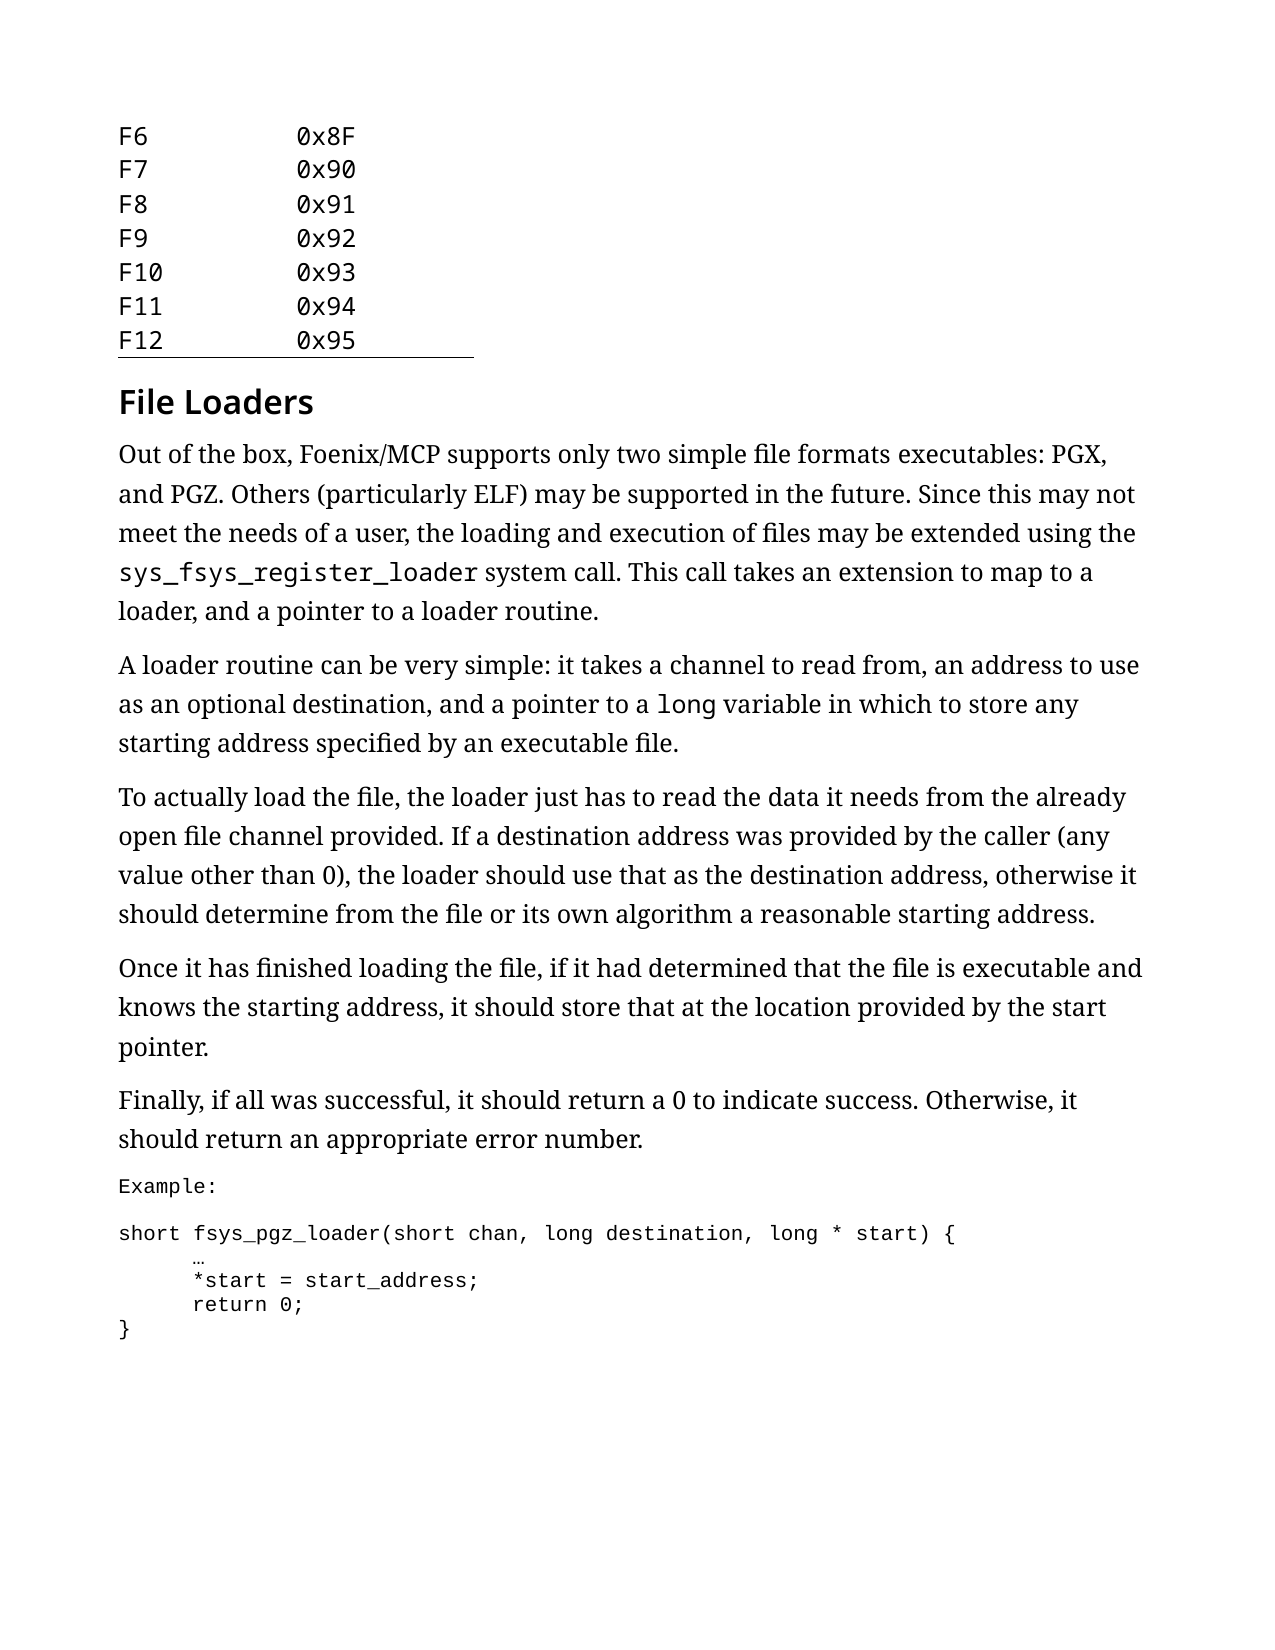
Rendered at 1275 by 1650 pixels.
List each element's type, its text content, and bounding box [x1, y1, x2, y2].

table_cell 0x92 [296, 220, 474, 254]
text To actually load the file, the loader just has to read the data it needs from the already open file channel provided. If a destination address was provided by the caller (any value other than 0), the loader should use that as the destination address, otherwise it should determine from the file or its own algorithm a reasonable starting address. [118, 780, 1157, 931]
text … [192, 1247, 1157, 1271]
text return 0; [192, 1294, 1157, 1318]
text } [118, 1318, 1157, 1341]
table_cell F6 [118, 118, 296, 152]
table_cell 0x91 [296, 186, 474, 220]
text Example: [118, 1176, 1157, 1199]
subtitle File Loaders [118, 379, 1157, 425]
table_cell F11 [118, 289, 296, 322]
table_cell 0x94 [296, 289, 474, 322]
table_cell 0x93 [296, 254, 474, 288]
text A loader routine can be very simple: it takes a channel to read from, an address to use as an optional destination, and a pointer to a long variable in which to store any starting address specified by an executable file. [118, 648, 1157, 760]
table_cell 0x95 [296, 323, 474, 357]
text short fsys_pgz_loader(short chan, long destination, long * start) { [118, 1199, 1157, 1247]
table_cell F12 [118, 323, 296, 357]
text Once it has finished loading the file, if it had determined that the file is executable and knows the starting address, it should store that at the location provided by the start pointer. [118, 951, 1157, 1063]
text *start = start_address; [192, 1271, 1157, 1294]
table_cell F9 [118, 220, 296, 254]
table_cell 0x8F [296, 118, 474, 152]
table_cell F7 [118, 152, 296, 186]
table_cell F8 [118, 186, 296, 220]
table_cell 0x90 [296, 152, 474, 186]
table_cell F10 [118, 254, 296, 288]
text Finally, if all was successful, it should return a 0 to indicate success. Otherwise, it should return an appropriate error number. [118, 1083, 1157, 1156]
text Out of the box, Foenix/MCP supports only two simple file formats executables: PGX, and PGZ. Others (particularly ELF) may be supported in the future. Since this may not meet the needs of a user, the loading and execution of files may be extended using the sys_fsys_register_loader system call. This call takes an extension to map to a loader, and a pointer to a loader routine. [118, 437, 1157, 628]
